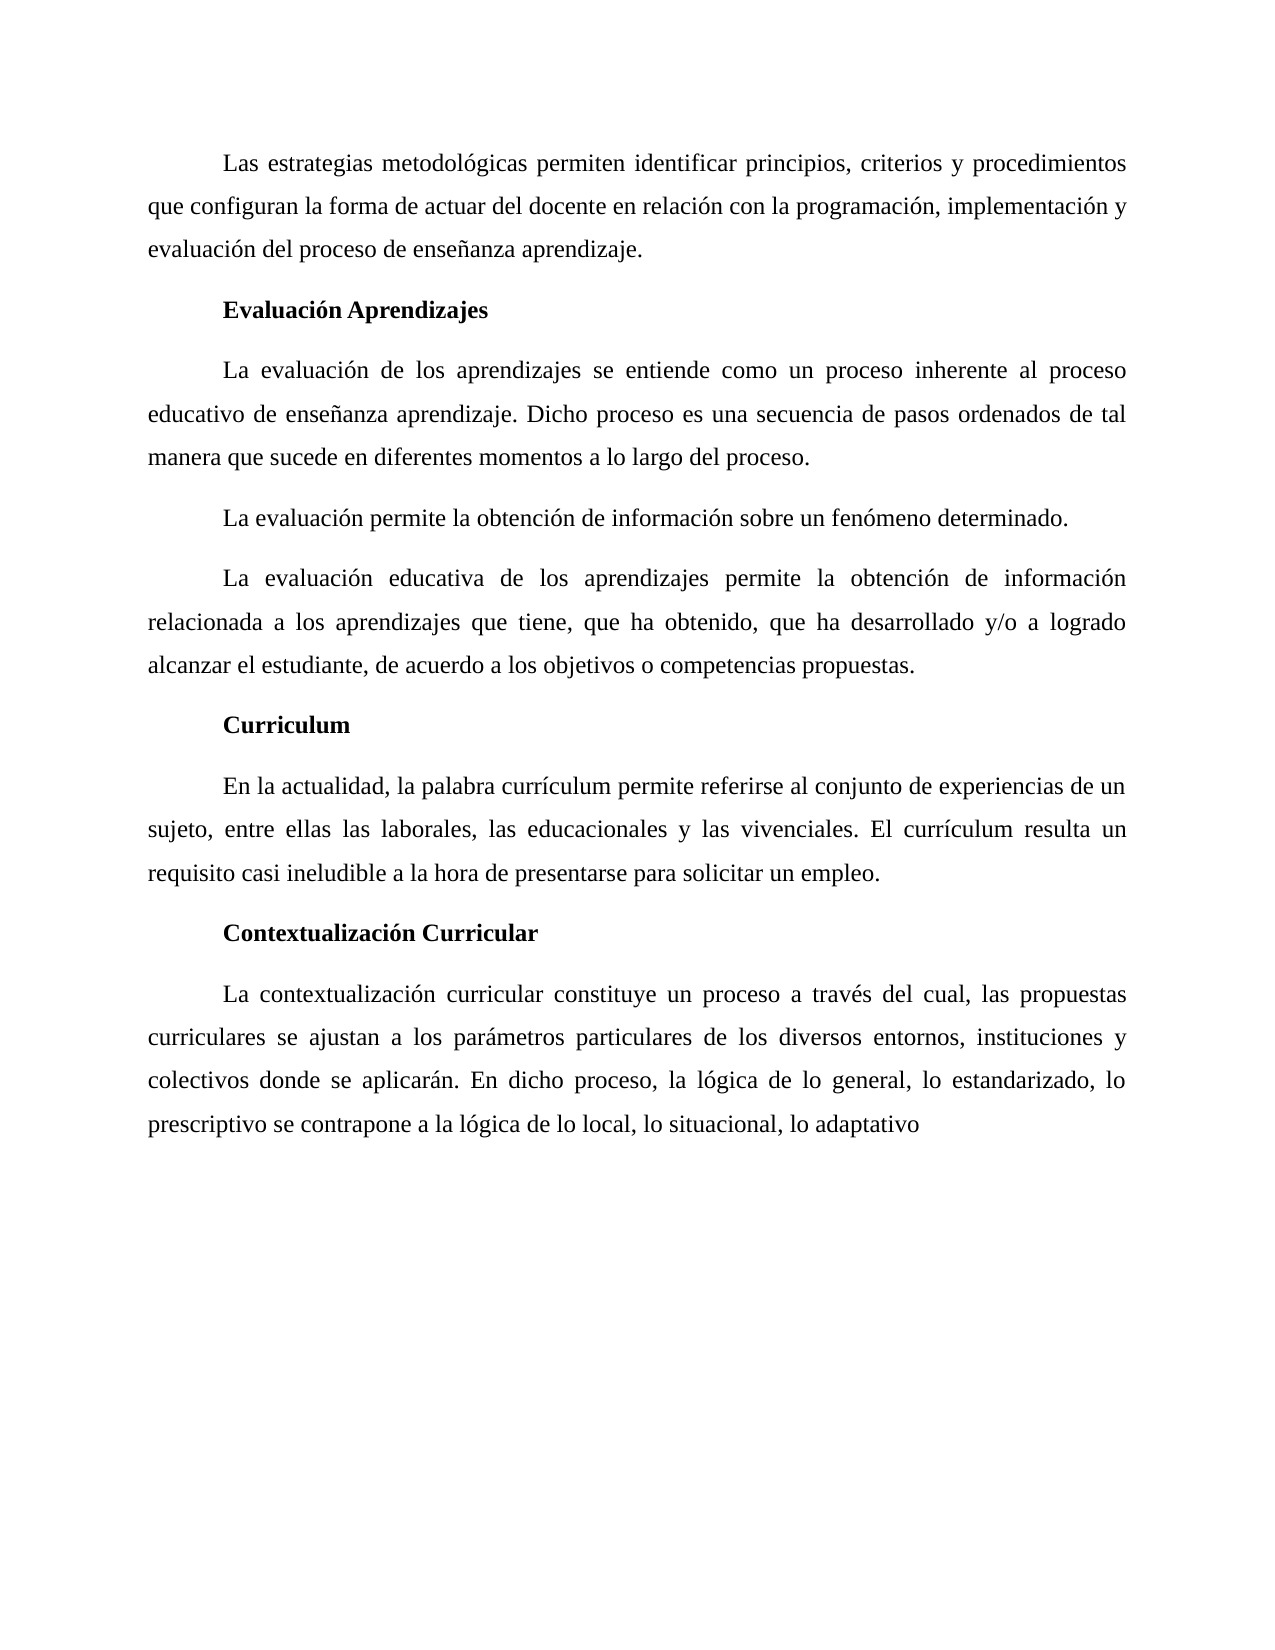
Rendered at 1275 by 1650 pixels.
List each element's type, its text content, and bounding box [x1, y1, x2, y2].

text Curriculum [148, 711, 1127, 739]
text La evaluación permite la obtención de información sobre un fenómeno determinado. [148, 503, 1127, 531]
text La contextualización curricular constituye un proceso a través del cual, las propuestas curriculares se ajustan a los parámetros particulares de los diversos entornos, instituciones y colectivos donde se aplicarán. En dicho proceso, la lógica de lo general, lo estandarizado, lo prescriptivo se contrapone a la lógica de lo local, lo situacional, lo adaptativo [148, 979, 1127, 1137]
text Las estrategias metodológicas permiten identificar principios, criterios y procedimientos que configuran la forma de actuar del docente en relación con la programación, implementación y evaluación del proceso de enseñanza aprendizaje. [148, 148, 1127, 263]
text La evaluación de los aprendizajes se entiende como un proceso inherente al proceso educativo de enseñanza aprendizaje. Dicho proceso es una secuencia de pasos ordenados de tal manera que sucede en diferentes momentos a lo largo del proceso. [148, 356, 1127, 471]
text En la actualidad, la palabra currículum permite referirse al conjunto de experiencias de un sujeto, entre ellas las laborales, las educacionales y las vivenciales. El currículum resulta un requisito casi ineludible a la hora de presentarse para solicitar un empleo. [148, 771, 1127, 886]
text Contextualización Curricular [148, 918, 1127, 947]
text La evaluación educativa de los aprendizajes permite la obtención de información relacionada a los aprendizajes que tiene, que ha obtenido, que ha desarrollado y/o a logrado alcanzar el estudiante, de acuerdo a los objetivos o competencias propuestas. [148, 563, 1127, 678]
text Evaluación Aprendizajes [148, 295, 1127, 323]
